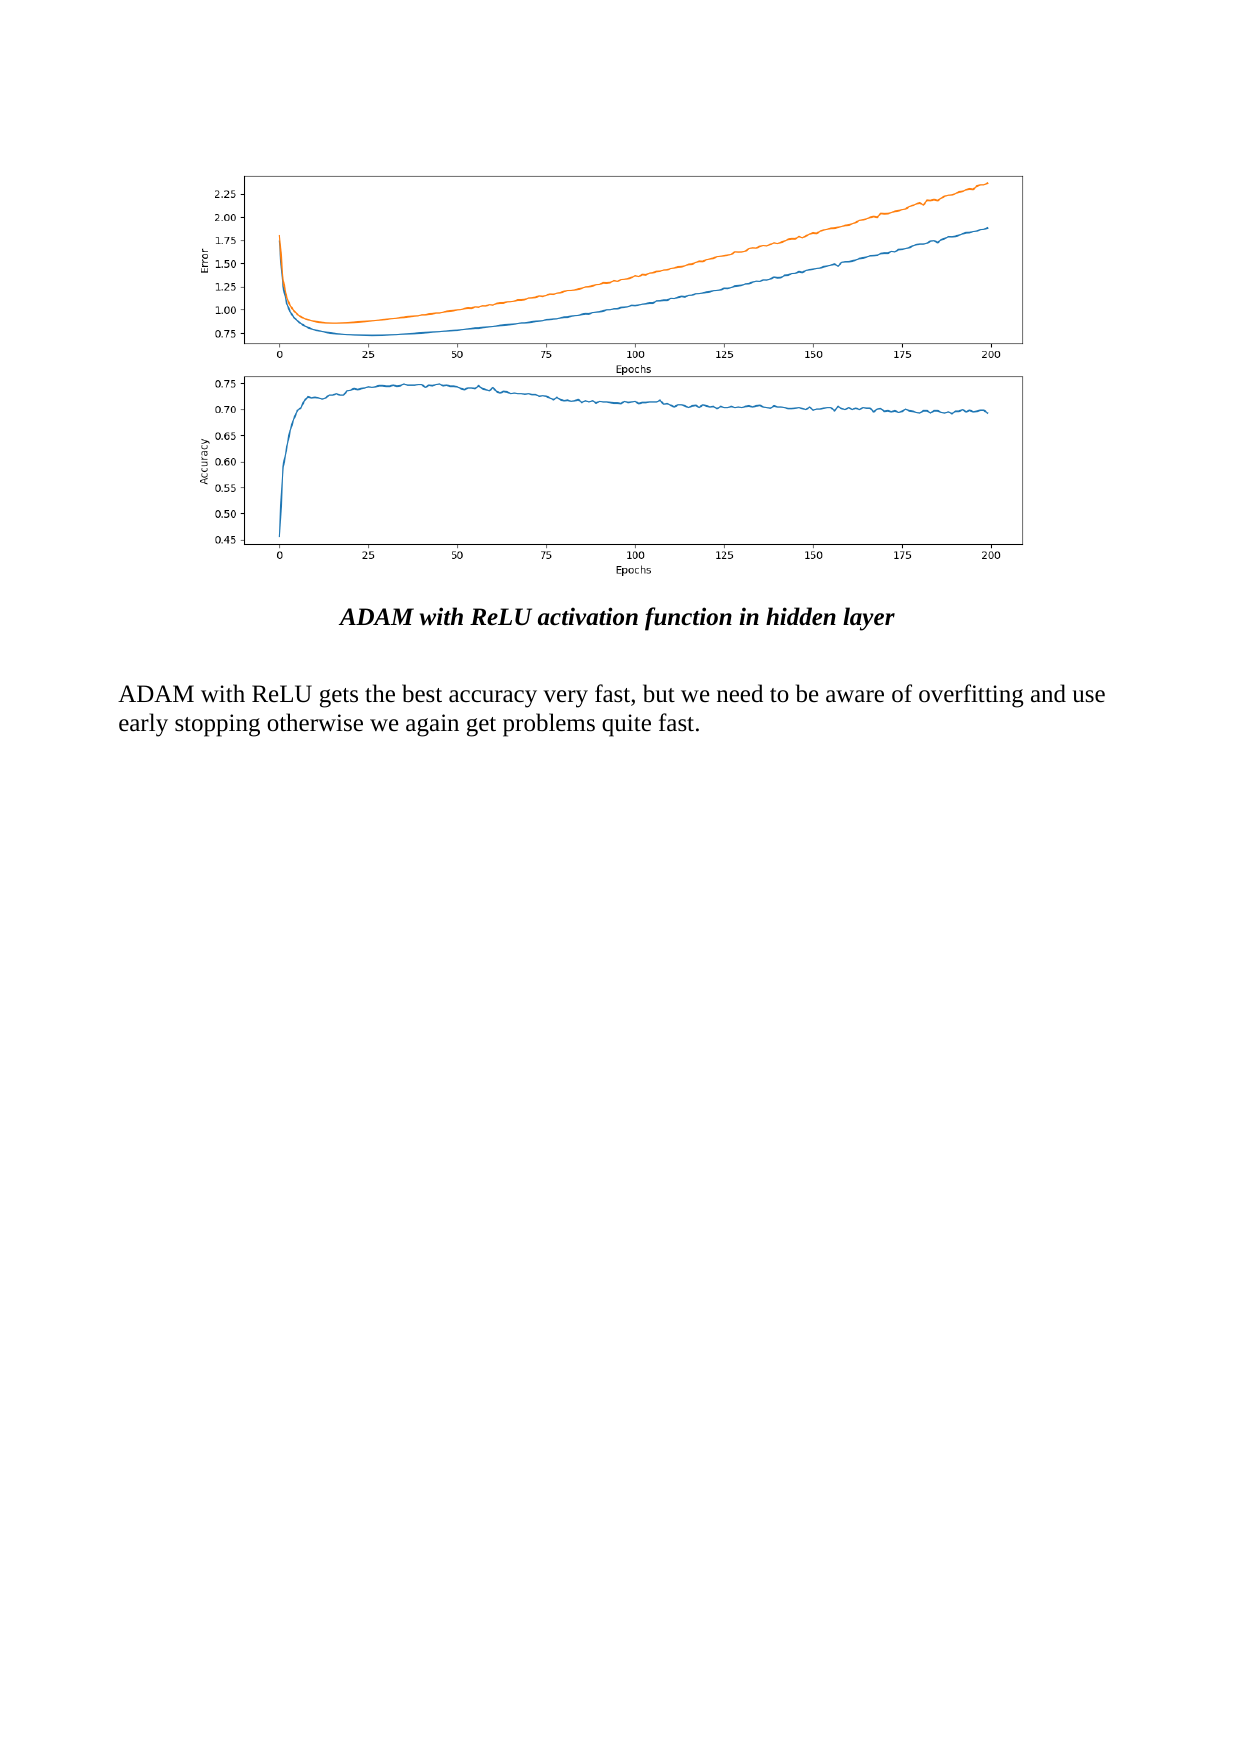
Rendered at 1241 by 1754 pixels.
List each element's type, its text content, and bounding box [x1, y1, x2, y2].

picture [118, 118, 1123, 596]
text ADAM with ReLU gets the best accuracy very fast, but we need to be aware of overfitting and use early stopping otherwise we again get problems quite fast. [118, 679, 1122, 737]
text ADAM with ReLU activation function in hidden layer [118, 596, 1122, 630]
